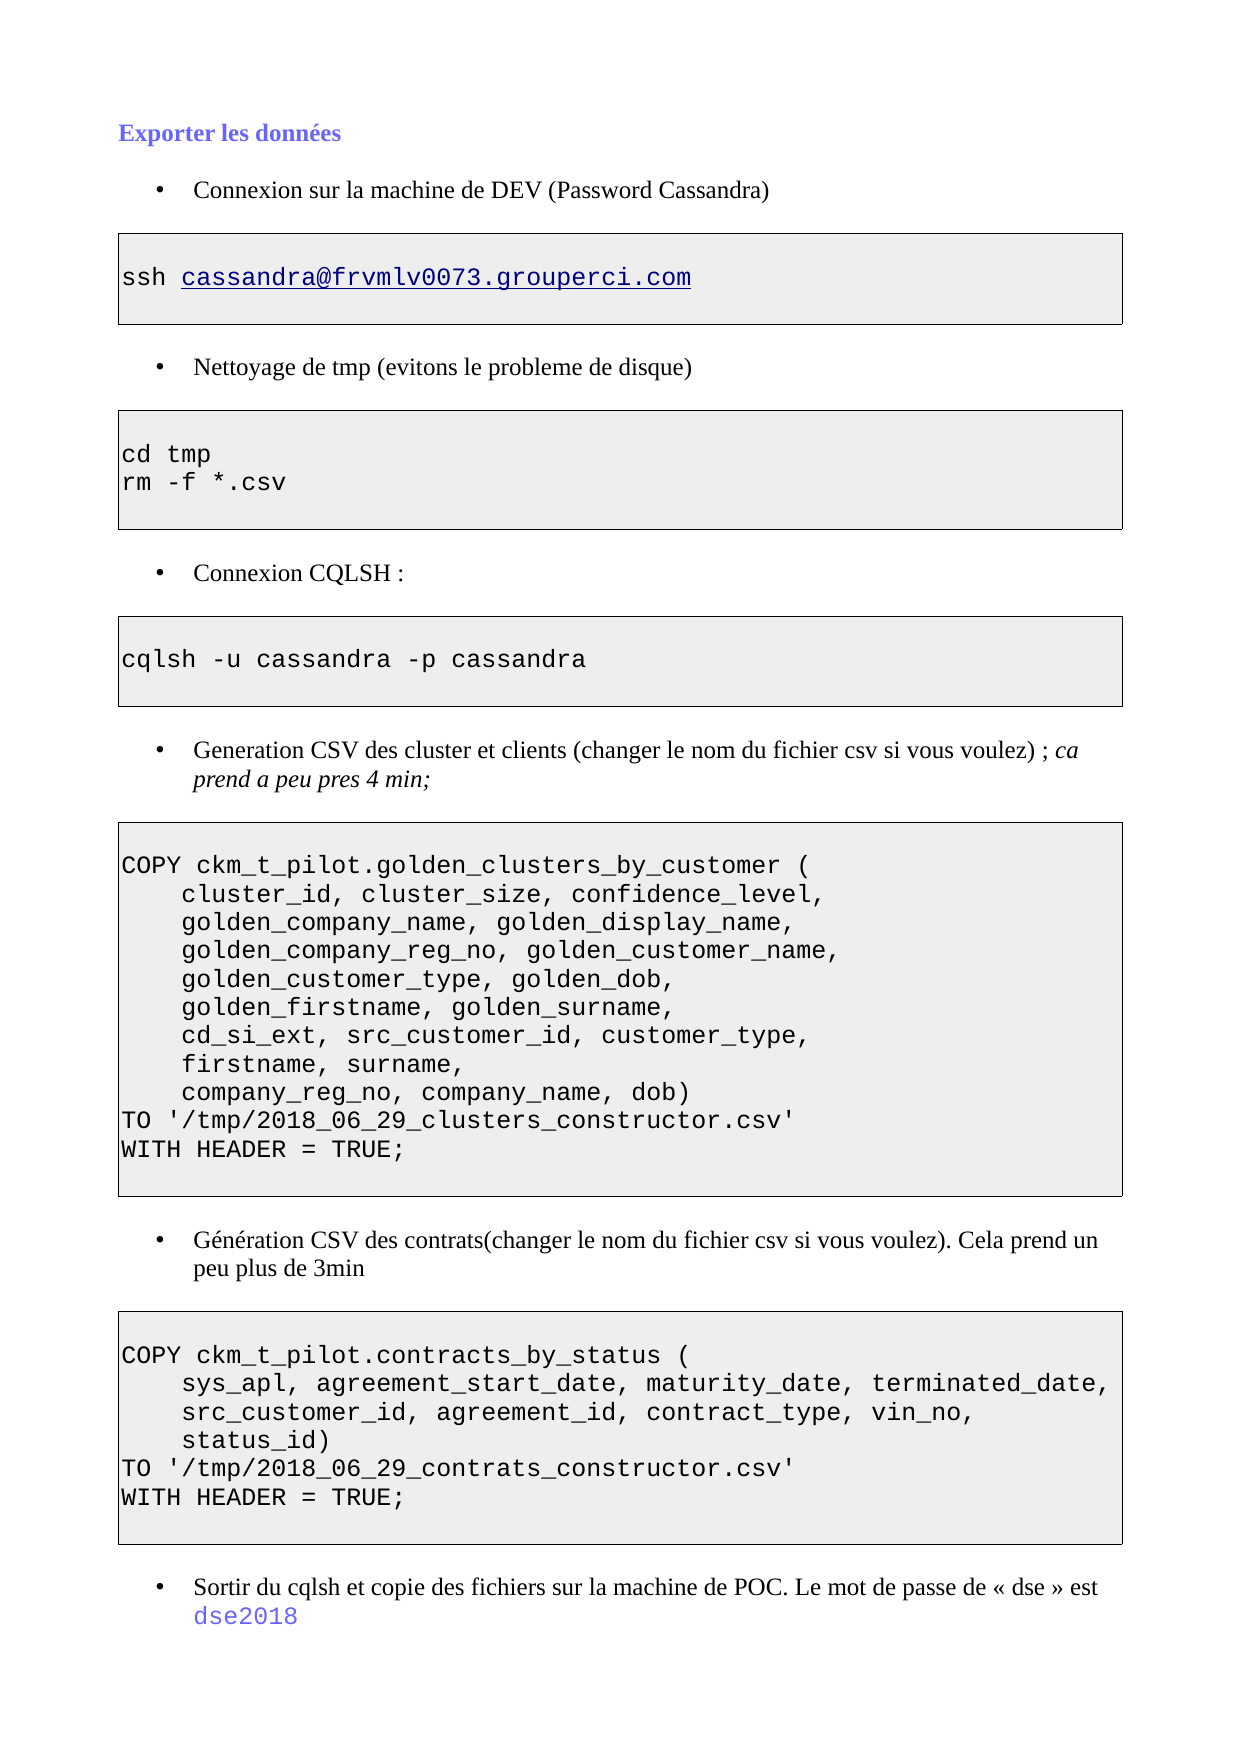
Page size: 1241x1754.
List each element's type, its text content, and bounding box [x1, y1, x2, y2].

text cd tmp [119, 438, 1122, 467]
list Connexion sur la machine de DEV (Password Cassandra) [156, 176, 1122, 204]
text golden_firstname, golden_surname, [119, 992, 1122, 1020]
text sys_apl, agreement_start_date, maturity_date, terminated_date, [119, 1368, 1122, 1396]
text status_id) [119, 1424, 1122, 1453]
text golden_customer_type, golden_dob, [119, 963, 1122, 992]
text Exporter les données [118, 118, 1122, 147]
text COPY ckm_t_pilot.contracts_by_status ( [119, 1339, 1122, 1368]
text cqlsh -u cassandra -p cassandra [119, 644, 1122, 672]
list Sortir du cqlsh et copie des fichiers sur la machine de POC. Le mot de passe de « dse » est dse2018 [156, 1572, 1122, 1632]
text cluster_id, cluster_size, confidence_level, [119, 878, 1122, 907]
text cd_si_ext, src_customer_id, customer_type, [119, 1020, 1122, 1048]
text COPY ckm_t_pilot.golden_clusters_by_customer ( [119, 850, 1122, 878]
text firstname, surname, [119, 1048, 1122, 1077]
text golden_company_reg_no, golden_customer_name, [119, 935, 1122, 963]
text rm -f *.csv [119, 467, 1122, 495]
text TO '/tmp/2018_06_29_clusters_constructor.csv' [119, 1105, 1122, 1133]
text company_reg_no, company_name, dob) [119, 1077, 1122, 1105]
text WITH HEADER = TRUE; [119, 1133, 1122, 1162]
text TO '/tmp/2018_06_29_contrats_constructor.csv' [119, 1453, 1122, 1481]
list Nettoyage de tmp (evitons le probleme de disque) [156, 352, 1122, 381]
list Génération CSV des contrats(changer le nom du fichier csv si vous voulez). Cela prend un peu plus de 3min [156, 1225, 1122, 1282]
list Generation CSV des cluster et clients (changer le nom du fichier csv si vous voulez) ; ca prend a peu pres 4 min; [156, 735, 1122, 793]
text src_customer_id, agreement_id, contract_type, vin_no, [119, 1396, 1122, 1424]
text golden_company_name, golden_display_name, [119, 907, 1122, 935]
text ssh cassandra@frvmlv0073.grouperci.com [119, 261, 1122, 290]
list Connexion CQLSH : [156, 558, 1122, 587]
text WITH HEADER = TRUE; [119, 1481, 1122, 1509]
